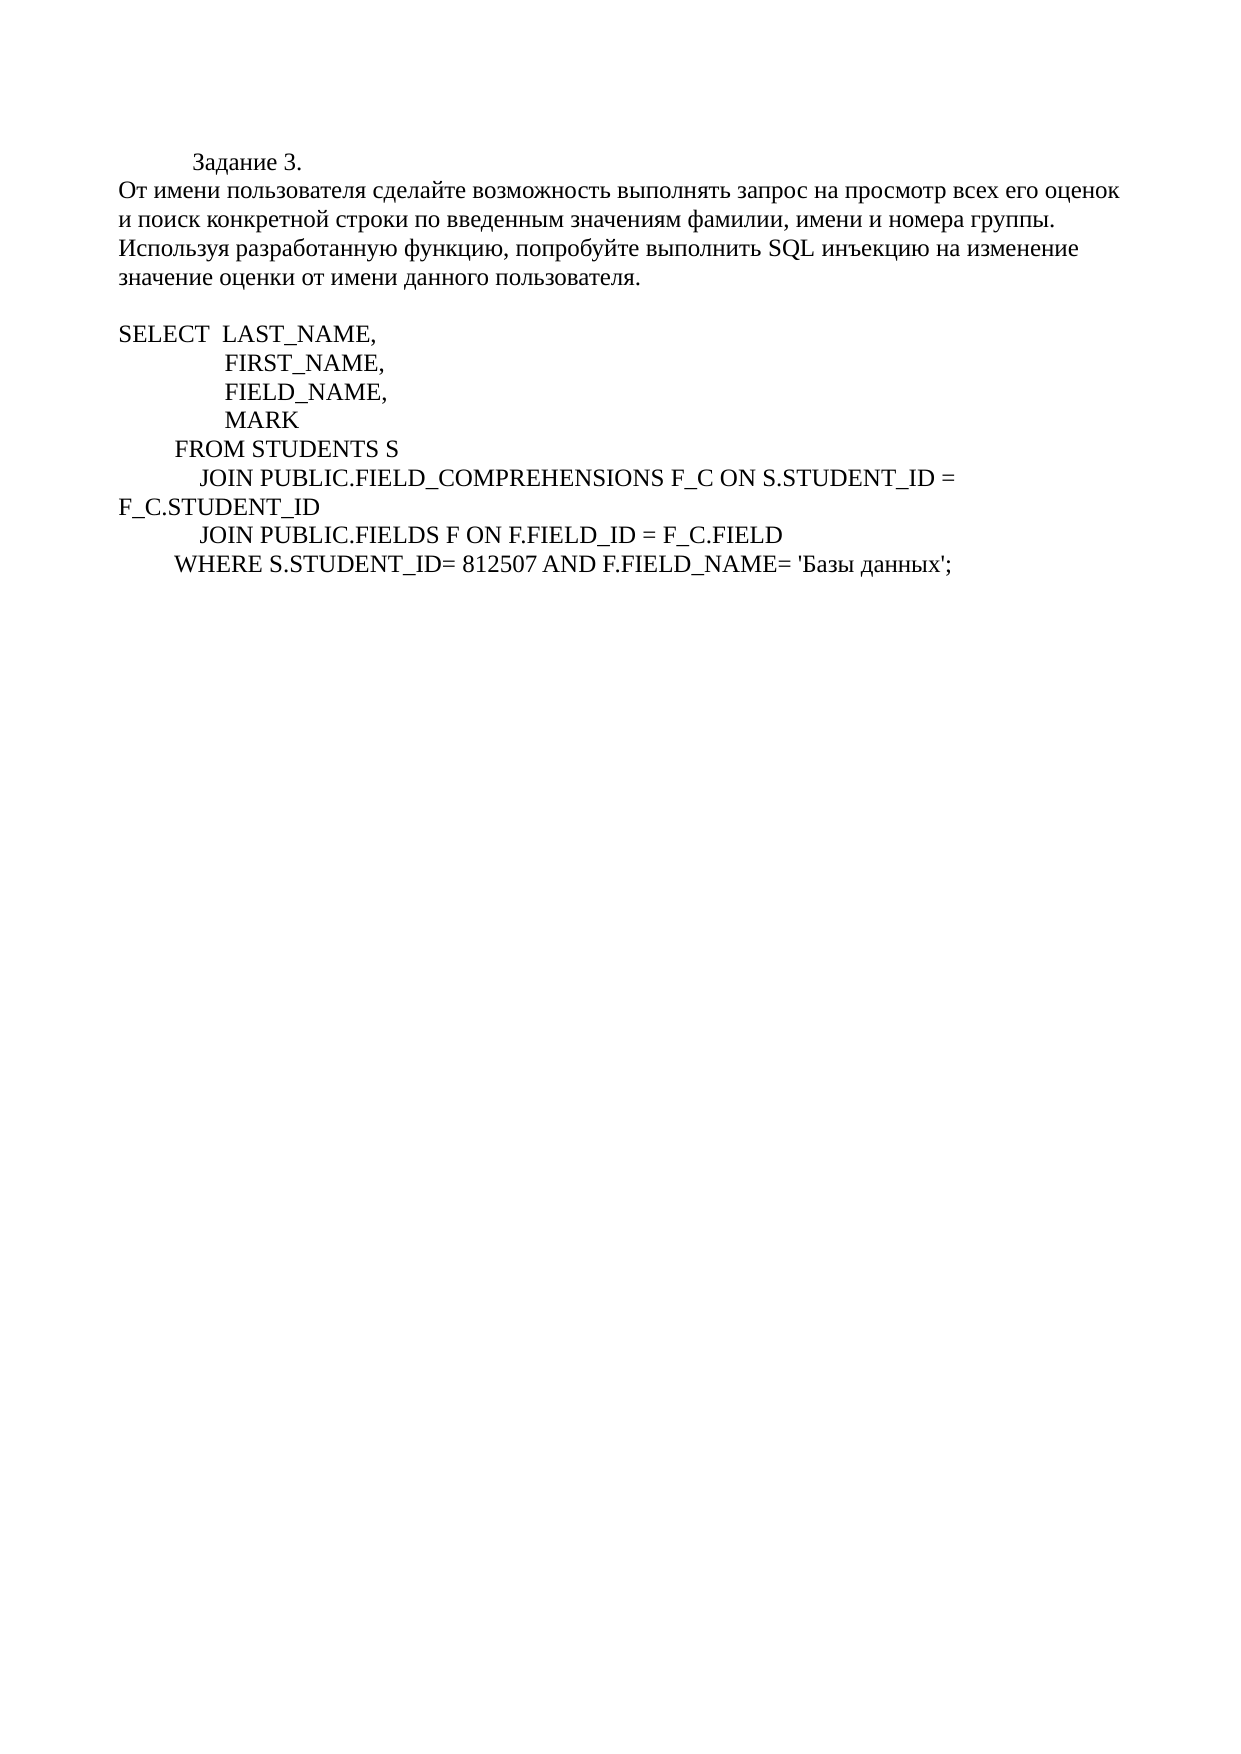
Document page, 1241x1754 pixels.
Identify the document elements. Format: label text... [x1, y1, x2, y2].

text FROM STUDENTS S [118, 434, 1122, 463]
text Задание 3. [118, 118, 1122, 176]
text FIRST_NAME, [118, 348, 1122, 377]
text MARK [118, 406, 1122, 434]
text От имени пользователя сделайте возможность выполнять запрос на просмотр всех его оценок и поиск конкретной строки по введенным значениям фамилии, имени и номера группы. Используя разработанную функцию, попробуйте выполнить SQL инъекцию на изменение значение оценки от имени данного пользователя. SELECT LAST_NAME, [118, 176, 1122, 348]
text JOIN PUBLIC.FIELDS F ON F.FIELD_ID = F_C.FIELD [118, 521, 1122, 549]
text JOIN PUBLIC.FIELD_COMPREHENSIONS F_C ON S.STUDENT_ID = F_C.STUDENT_ID [118, 463, 1122, 521]
text WHERE S.STUDENT_ID= 812507 AND F.FIELD_NAME= 'Базы данных'; [118, 549, 1122, 578]
text FIELD_NAME, [118, 377, 1122, 406]
